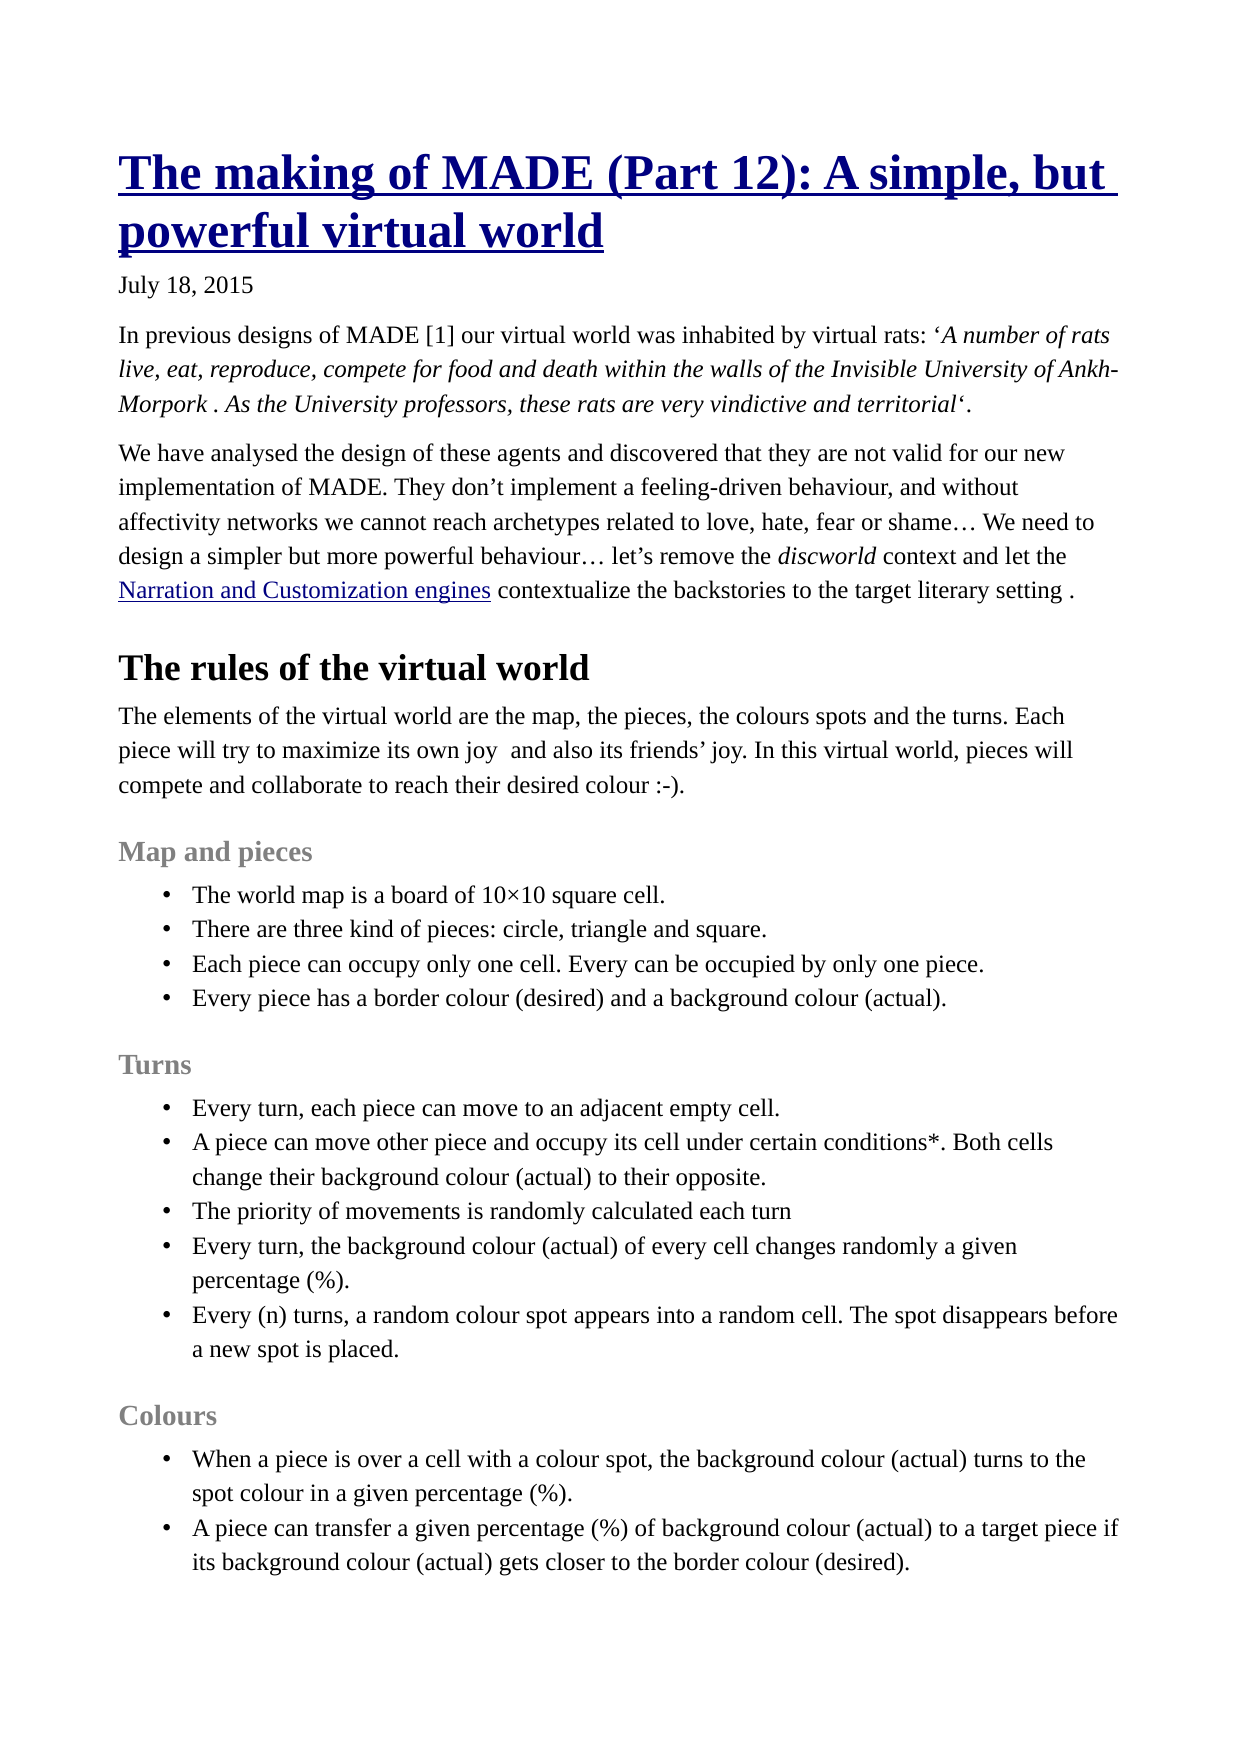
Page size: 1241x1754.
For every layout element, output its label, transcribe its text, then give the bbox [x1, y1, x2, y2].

list Every (n) turns, a random colour spot appears into a random cell. The spot disappears before a new spot is placed. [162, 1300, 1122, 1363]
text We have analysed the design of these agents and discovered that they are not valid for our new implementation of MADE. They don’t implement a feeling-driven behaviour, and without affectivity networks we cannot reach archetypes related to love, hate, fear or shame… We need to design a simpler but more powerful behaviour… let’s remove the discworld context and let the Narration and Customization engines contextualize the backstories to the target literary setting . [118, 438, 1122, 604]
subtitle The rules of the virtual world [118, 646, 1122, 689]
list The world map is a board of 10×10 square cell. [162, 880, 1122, 908]
list There are three kind of pieces: circle, triangle and square. [162, 914, 1122, 943]
list A piece can move other piece and occupy its cell under certain conditions*. Both cells change their background colour (actual) to their opposite. [162, 1127, 1122, 1191]
subtitle The making of MADE (Part 12): A simple, but powerful virtual world [118, 143, 1122, 258]
subtitle Map and pieces [118, 834, 1122, 867]
subtitle Turns [118, 1047, 1122, 1080]
list Each piece can occupy only one cell. Every can be occupied by only one piece. [162, 949, 1122, 977]
list Every piece has a border colour (desired) and a background colour (actual). [162, 983, 1122, 1012]
text The elements of the virtual world are the map, the pieces, the colours spots and the turns. Each piece will try to maximize its own joy and also its friends’ joy. In this virtual world, pieces will compete and collaborate to reach their desired colour :-). [118, 701, 1122, 799]
list The priority of movements is randomly calculated each turn [162, 1196, 1122, 1225]
list When a piece is over a cell with a colour spot, the background colour (actual) turns to the spot colour in a given percentage (%). [162, 1444, 1122, 1507]
text July 18, 2015 [118, 271, 1122, 299]
list Every turn, each piece can move to an adjacent empty cell. [162, 1093, 1122, 1122]
list Every turn, the background colour (actual) of every cell changes randomly a given percentage (%). [162, 1231, 1122, 1294]
subtitle Colours [118, 1398, 1122, 1431]
text In previous designs of MADE [1] our virtual world was inhabited by virtual rats: ‘A number of rats live, eat, reproduce, compete for food and death within the walls of the Invisible University of Ankh-Morpork . As the University professors, these rats are very vindictive and territorial‘. [118, 320, 1122, 417]
list A piece can transfer a given percentage (%) of background colour (actual) to a target piece if its background colour (actual) gets closer to the border colour (desired). [162, 1513, 1122, 1576]
